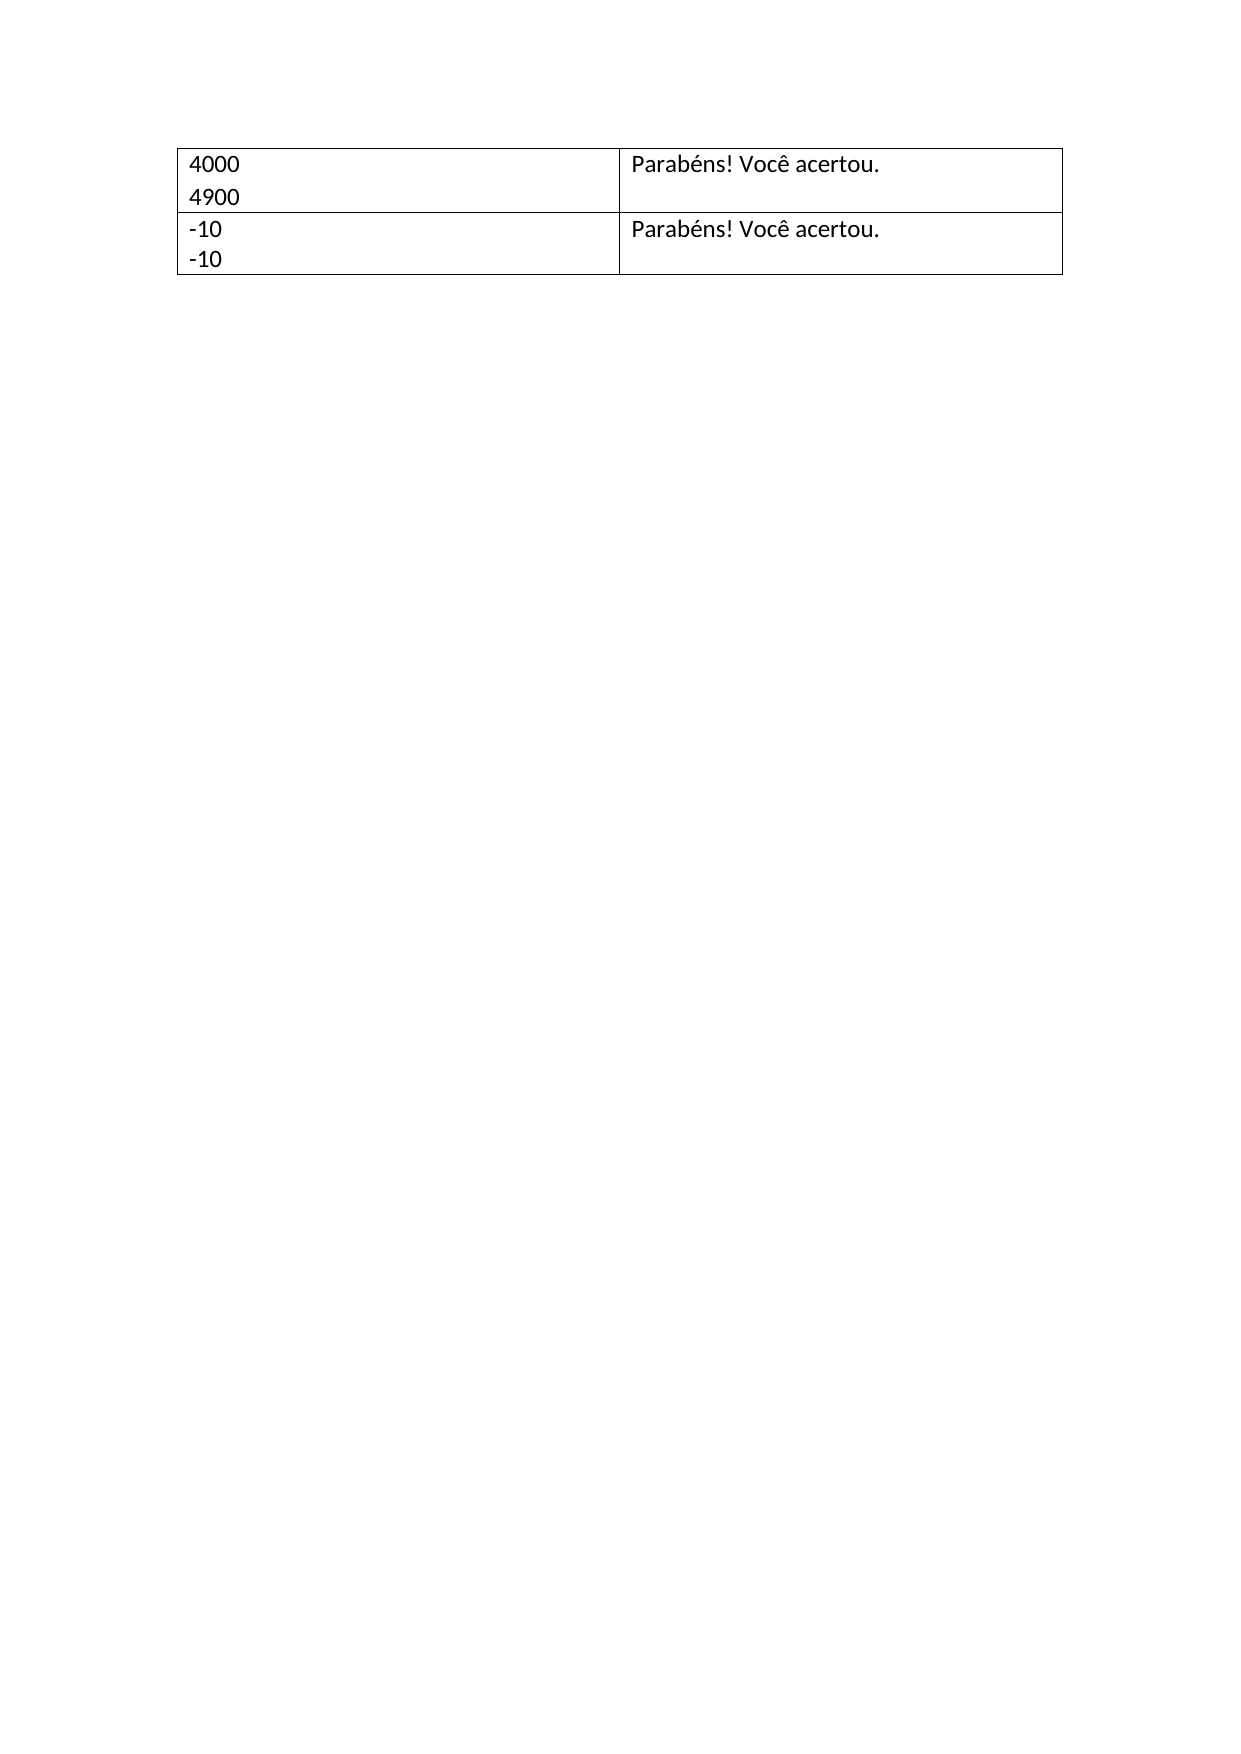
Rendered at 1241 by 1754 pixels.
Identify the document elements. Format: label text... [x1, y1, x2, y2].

table_cell Parabéns! Você acertou. [620, 213, 1062, 274]
table_cell 4000 4900 [178, 149, 619, 212]
table_cell -10 -10 [178, 213, 619, 274]
table_cell Parabéns! Você acertou. [620, 149, 1062, 212]
